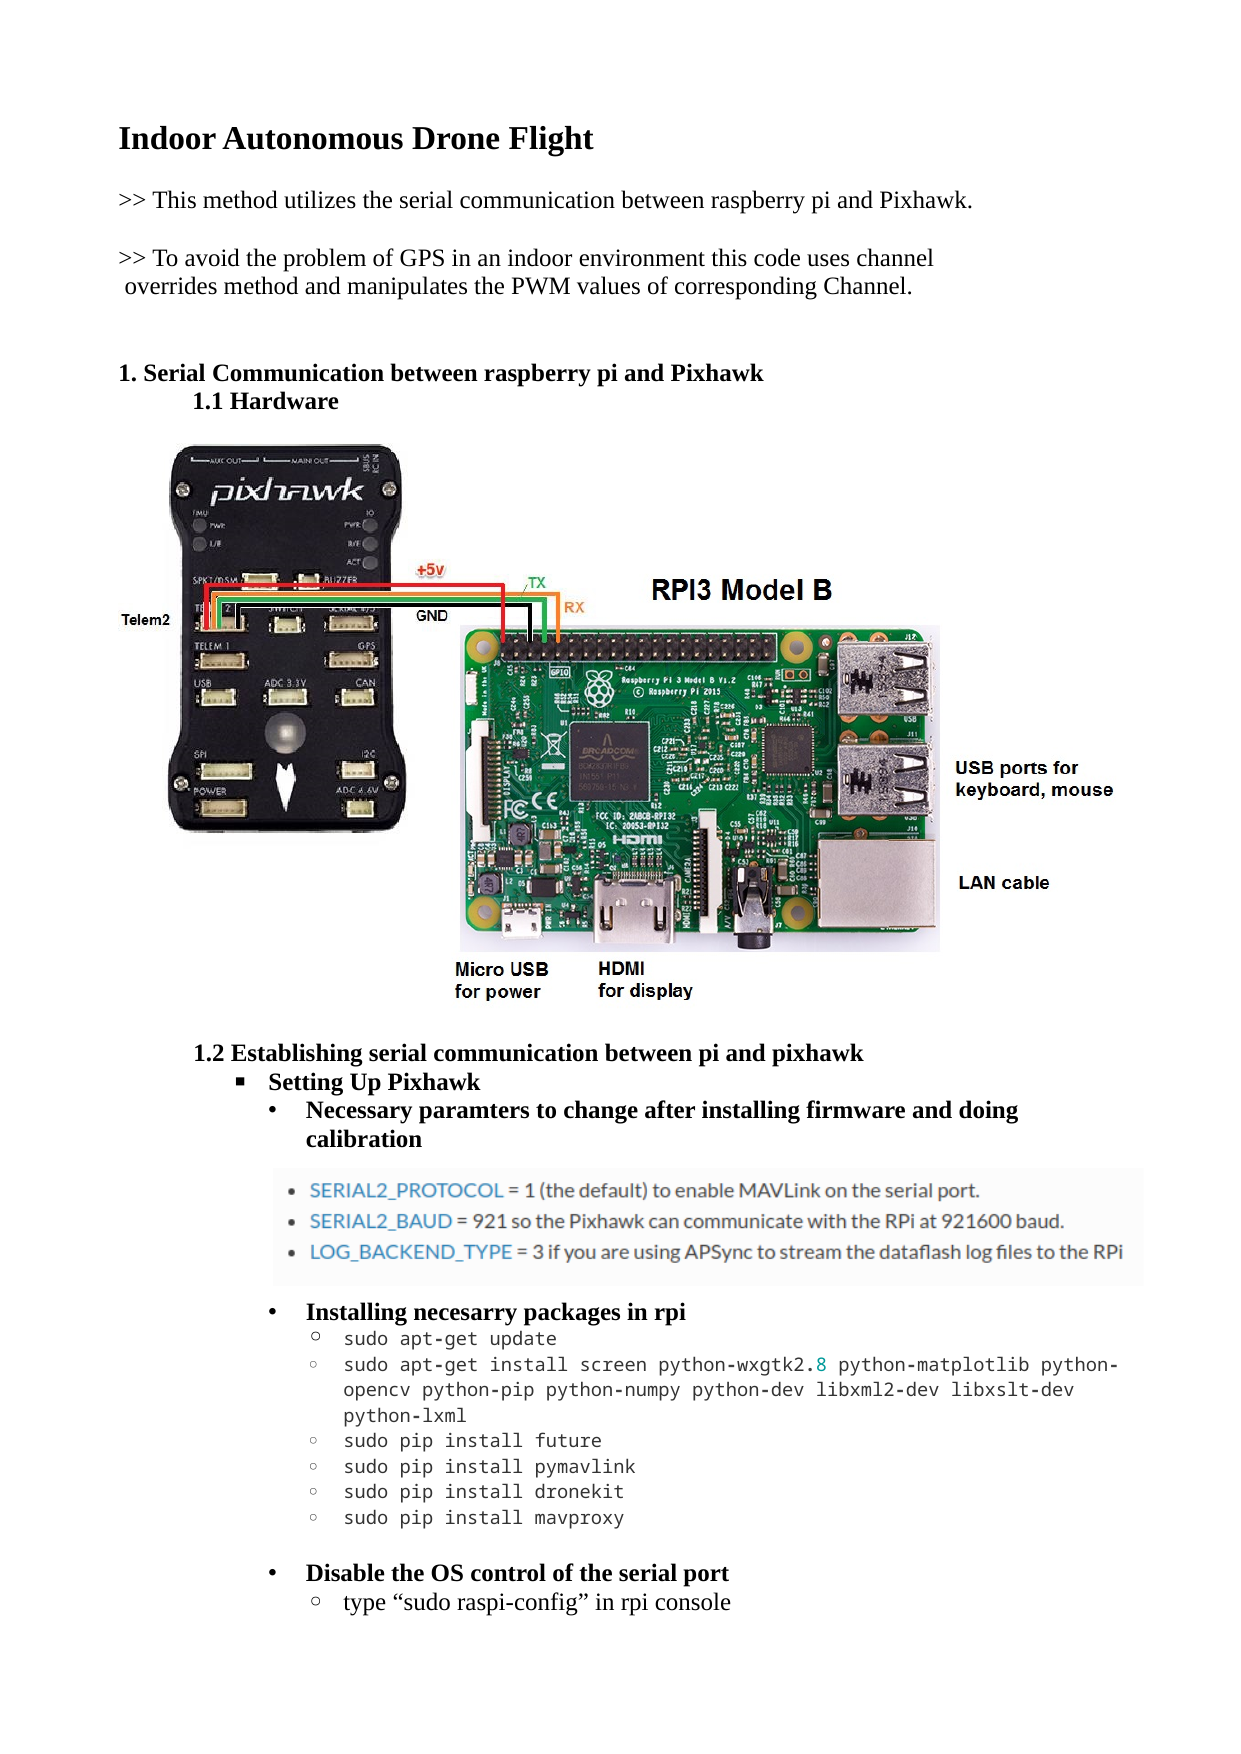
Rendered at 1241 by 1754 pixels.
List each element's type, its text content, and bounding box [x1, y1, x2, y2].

list sudo pip install pymavlink [306, 1453, 1122, 1478]
list sudo pip install future [306, 1427, 1122, 1453]
list Installing necesarry packages in rpi [268, 1297, 1122, 1325]
text >> To avoid the problem of GPS in an indoor environment this code uses channel [118, 243, 1122, 271]
list Setting Up Pixhawk [231, 1067, 1122, 1095]
text Indoor Autonomous Drone Flight [118, 118, 1122, 156]
picture [118, 443, 1123, 1009]
text 1.1 Hardware [118, 386, 1122, 415]
list sudo pip install dronekit [306, 1478, 1122, 1504]
list sudo apt-get update [306, 1325, 1122, 1351]
list Disable the OS control of the serial port [268, 1558, 1122, 1587]
list 1.2 Establishing serial communication between pi and pixhawk [156, 1038, 1122, 1067]
picture [272, 1168, 1144, 1286]
text overrides method and manipulates the PWM values of corresponding Channel. [118, 271, 1122, 300]
list sudo apt-get install screen python-wxgtk2.8 python-matplotlib python-opencv python-pip python-numpy python-dev libxml2-dev libxslt-dev python-lxml [306, 1351, 1122, 1427]
list Necessary paramters to change after installing firmware and doing calibration [268, 1095, 1122, 1153]
list sudo pip install mavproxy [306, 1504, 1122, 1529]
text >> This method utilizes the serial communication between raspberry pi and Pixhawk. [118, 185, 1122, 214]
list type “sudo raspi-config” in rpi console [306, 1587, 1122, 1616]
text 1. Serial Communication between raspberry pi and Pixhawk [118, 358, 1122, 386]
